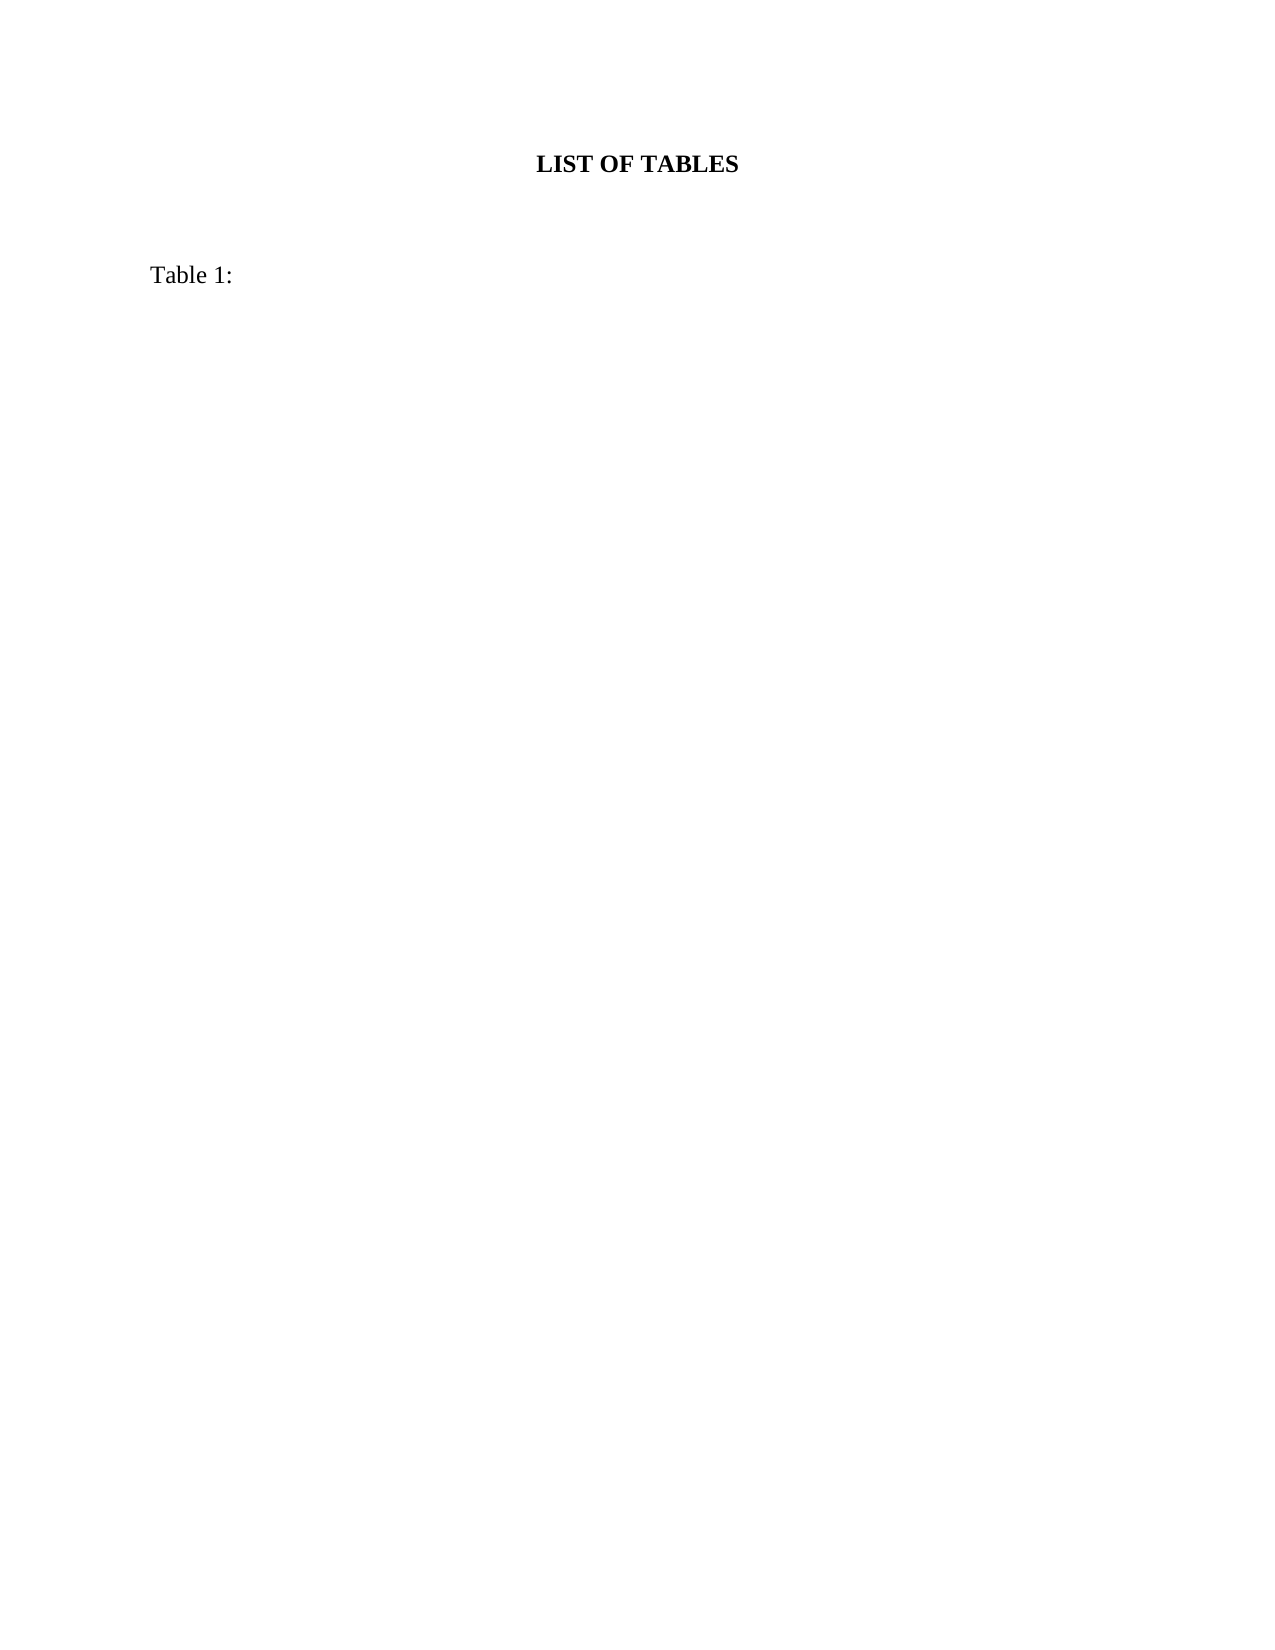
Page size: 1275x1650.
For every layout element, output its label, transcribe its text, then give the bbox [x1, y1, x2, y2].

text LIST OF TABLES [150, 150, 1125, 178]
text Table 1: [150, 261, 1125, 288]
